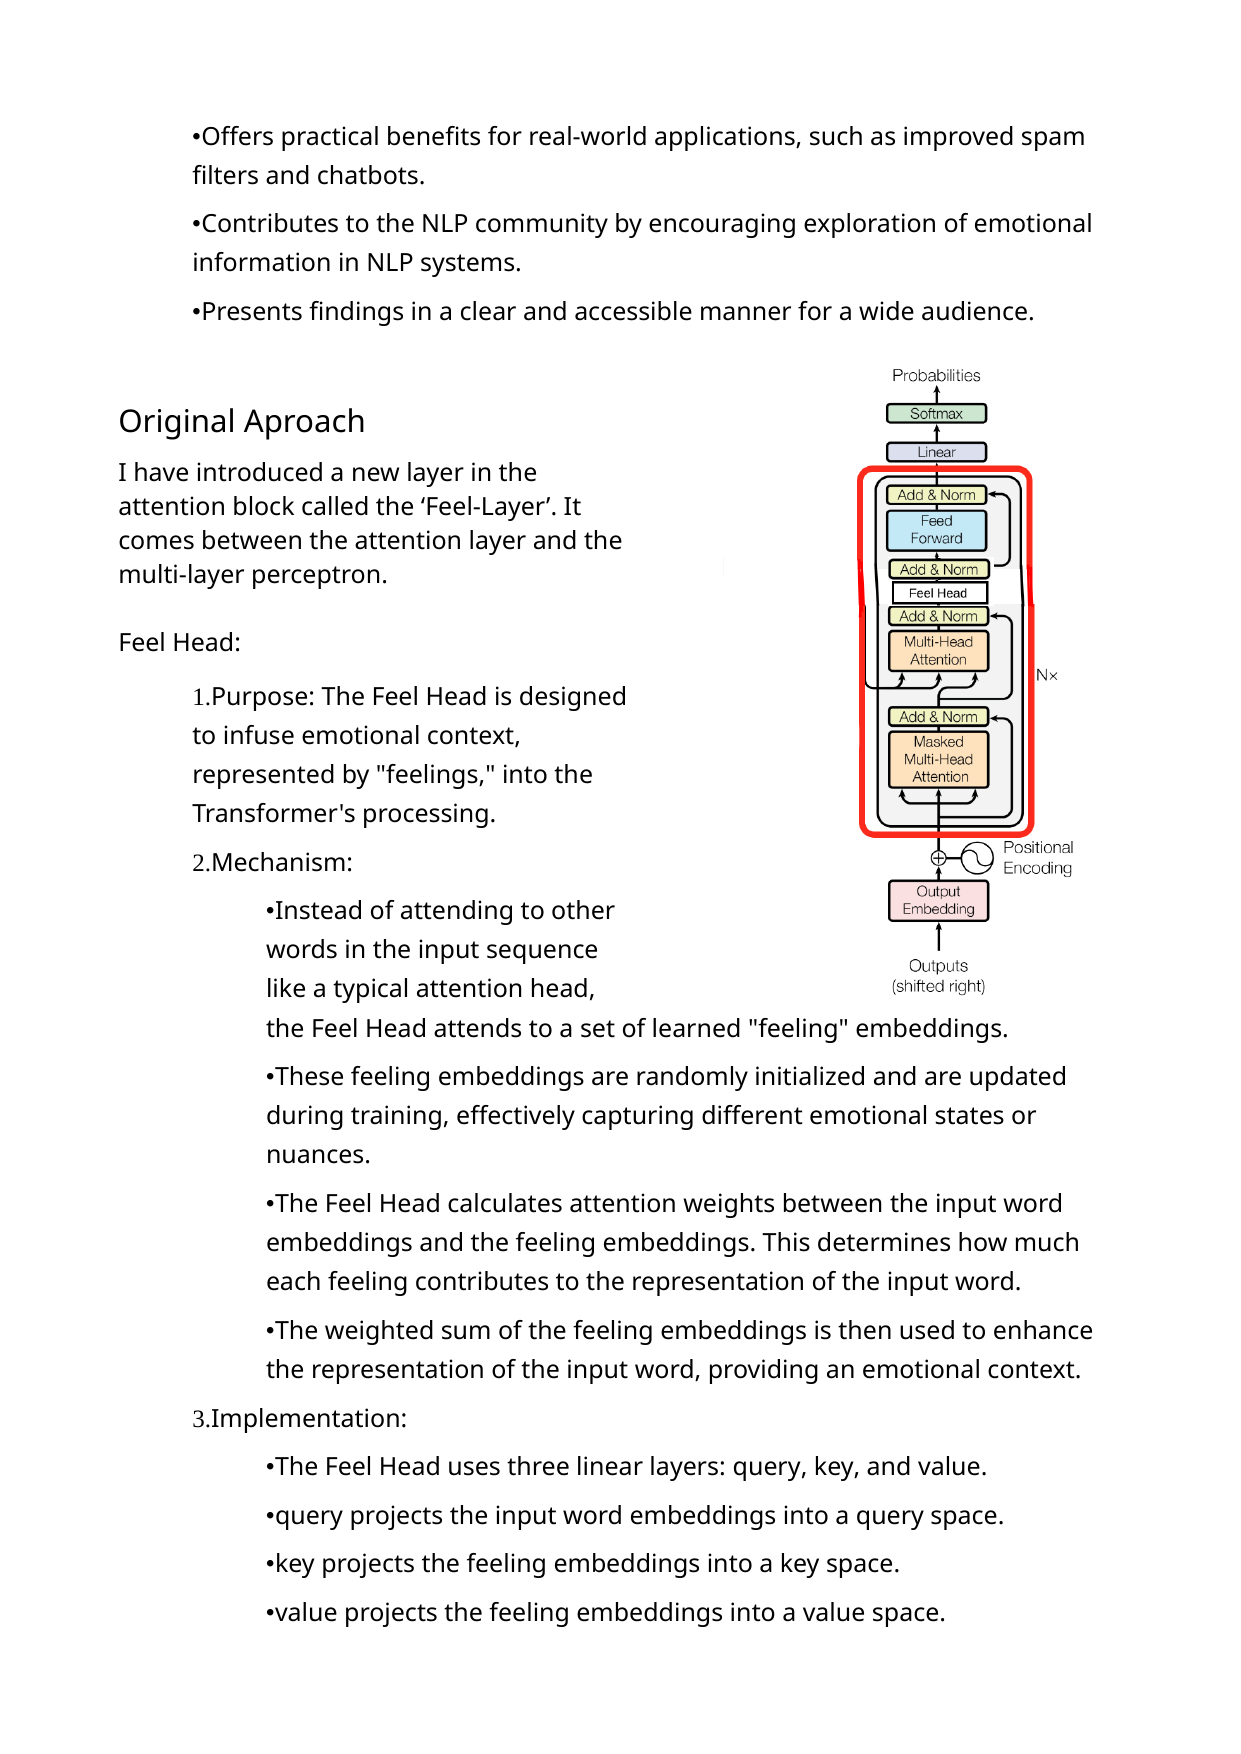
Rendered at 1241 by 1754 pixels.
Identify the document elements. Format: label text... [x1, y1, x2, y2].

list query projects the input word embeddings into a query space. [118, 1497, 1122, 1531]
list [1099, 678, 1122, 830]
list Mechanism: [118, 844, 636, 878]
picture [636, 368, 1099, 1008]
list The weighted sum of the feeling embeddings is then used to enhance the representation of the input word, providing an emotional context. [118, 1313, 1122, 1386]
list Offers practical benefits for real-world applications, such as improved spam filters and chatbots. [118, 118, 1122, 191]
text Feel Head: [118, 624, 636, 658]
list key projects the feeling embeddings into a key space. [118, 1546, 1122, 1580]
text I have introduced a new layer in the attention block called the ‘Feel-Layer’. It comes between the attention layer and the multi-layer perceptron. [118, 454, 636, 590]
list Purpose: The Feel Head is designed to infuse emotional context, represented by "feelings," into the Transformer's processing. [118, 678, 636, 830]
list Instead of attending to other words in the input sequence like a typical attention head, the Feel Head attends to a set of learned "feeling" embeddings. [118, 893, 1122, 1044]
list [1099, 844, 1122, 878]
list These feeling embeddings are randomly initialized and are updated during training, effectively capturing different emotional states or nuances. [118, 1059, 1122, 1171]
subtitle Original Aproach [118, 399, 636, 442]
list Presents findings in a clear and accessible manner for a wide audience. [118, 293, 1122, 328]
list Contributes to the NLP community by encouraging exploration of emotional information in NLP systems. [118, 206, 1122, 279]
list Implementation: [118, 1400, 1122, 1434]
text [1099, 624, 1122, 658]
subtitle [1099, 399, 1122, 442]
text [1099, 454, 1122, 590]
list The Feel Head calculates attention weights between the input word embeddings and the feeling embeddings. This determines how much each feeling contributes to the representation of the input word. [118, 1186, 1122, 1298]
list The Feel Head uses three linear layers: query, key, and value. [118, 1449, 1122, 1483]
list value projects the feeling embeddings into a value space. [118, 1594, 1122, 1628]
